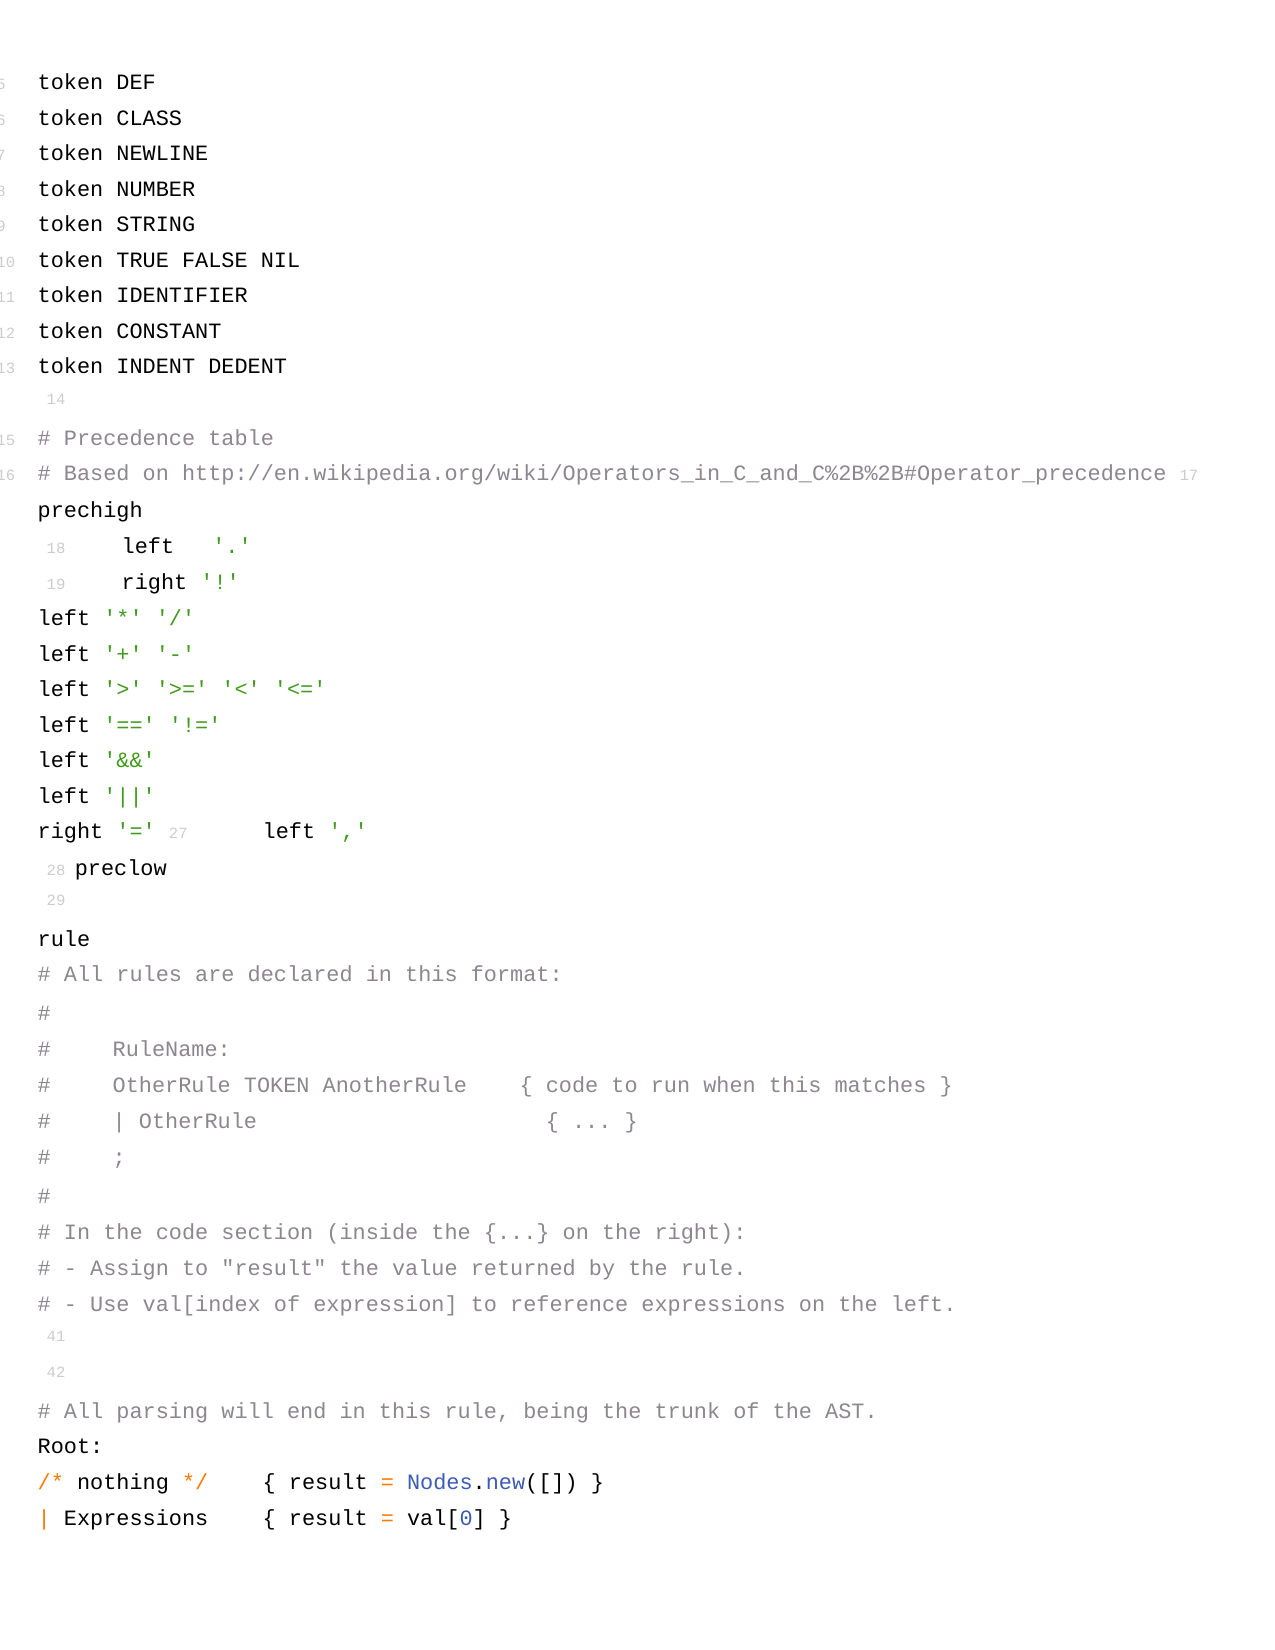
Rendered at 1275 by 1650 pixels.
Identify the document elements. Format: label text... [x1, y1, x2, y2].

list left '||' [0, 785, 1275, 809]
list left '*' '/' [0, 608, 1275, 632]
list # Based on http://en.wikipedia.org/wiki/Operators_in_C_and_C%2B%2B#Operator_precedence 17 prechigh [0, 463, 1236, 523]
list # - Assign to "result" the value returned by the rule. [0, 1257, 1236, 1282]
text 41 [46, 1329, 1275, 1346]
list # | OtherRule { ... } [0, 1110, 1236, 1135]
list token NUMBER [0, 178, 1232, 203]
list token DEF [0, 72, 1232, 96]
list left '+' '-' [0, 643, 1275, 668]
list # RuleName: [0, 1038, 1236, 1063]
list /* nothing */ { result = Nodes.new([]) } [0, 1471, 1232, 1496]
list token STRING [0, 214, 1232, 238]
list # All parsing will end in this rule, being the trunk of the AST. [0, 1400, 1232, 1424]
list token CONSTANT [0, 320, 1232, 345]
list | Expressions { result = val[0] } [0, 1507, 1232, 1531]
list token CLASS [0, 107, 1232, 132]
list left '==' '!=' [0, 714, 1275, 739]
list rule [0, 928, 1236, 952]
list # OtherRule TOKEN AnotherRule { code to run when this matches } [0, 1074, 1236, 1099]
list # In the code section (inside the {...} on the right): [0, 1221, 1236, 1246]
list token INDENT DEDENT [0, 356, 1232, 381]
list # [0, 1002, 1236, 1027]
text 42 [46, 1364, 1275, 1382]
list # ; [0, 1146, 1236, 1171]
list # All rules are declared in this format: [0, 963, 1236, 988]
text 29 [46, 892, 1275, 910]
list right '=' 27 left ',' [0, 820, 1275, 845]
text 28 preclow [46, 857, 1232, 881]
list # - Use val[index of expression] to reference expressions on the left. [0, 1293, 1236, 1318]
list # [0, 1185, 1236, 1210]
list token IDENTIFIER [0, 285, 1232, 309]
list Root: [0, 1436, 1232, 1460]
list left '>' '>=' '<' '<=' [0, 678, 1275, 703]
text 14 [46, 391, 1275, 409]
list # Precedence table [0, 427, 1236, 452]
list left '&&' [0, 749, 1275, 774]
text 18 left '.' 19 right '!' [46, 535, 251, 596]
list token NEWLINE [0, 143, 1232, 167]
list token TRUE FALSE NIL [0, 249, 1232, 274]
